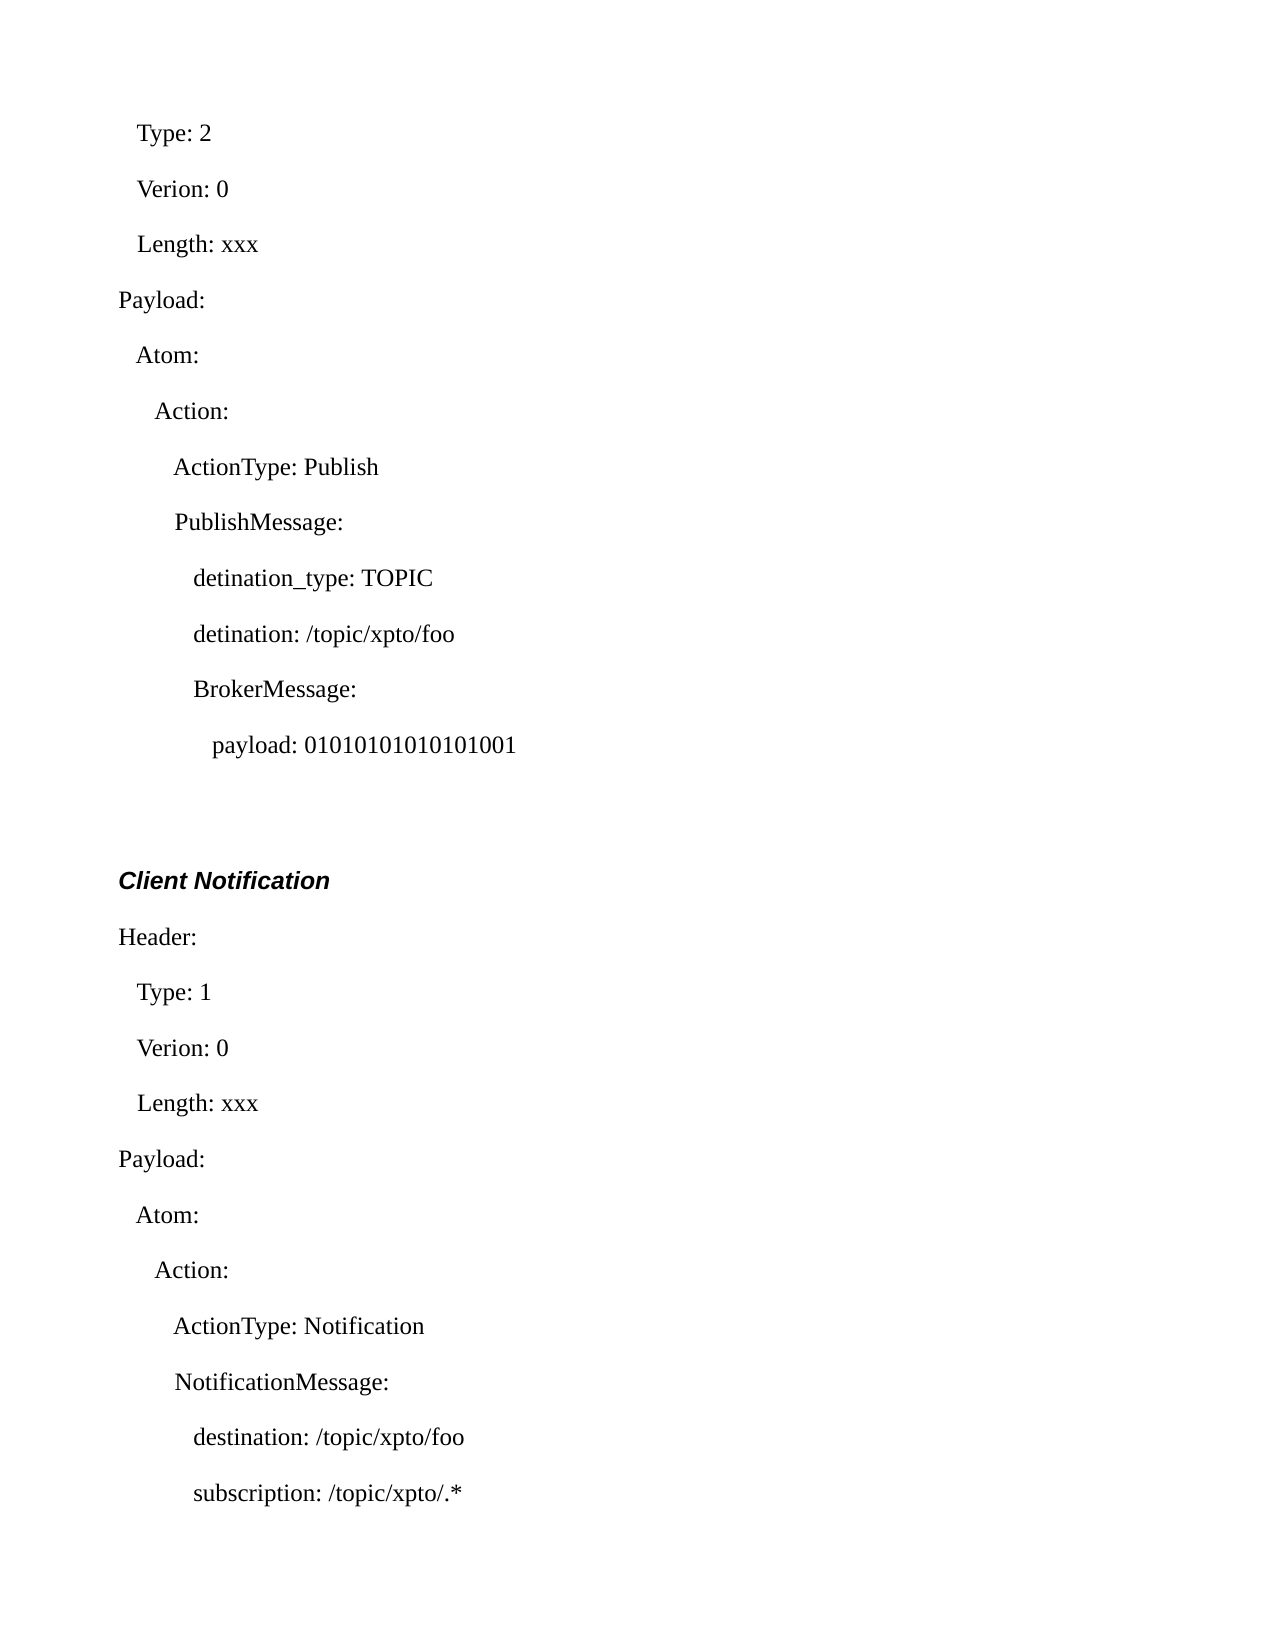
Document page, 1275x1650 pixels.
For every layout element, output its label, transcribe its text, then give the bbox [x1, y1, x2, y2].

text ActionType: Publish [118, 452, 1157, 481]
text Length: xxx [118, 229, 1157, 258]
text Atom: [118, 1200, 1157, 1228]
text Type: 1 [118, 977, 1157, 1006]
text Action: [118, 396, 1157, 425]
text Payload: [118, 1144, 1157, 1173]
text Verion: 0 [118, 174, 1157, 202]
text Atom: [118, 341, 1157, 369]
text NotificationMessage: [118, 1367, 1157, 1395]
subtitle Client Notification [118, 866, 1157, 895]
text Action: [118, 1255, 1157, 1284]
text detination_type: TOPIC [118, 563, 1157, 592]
text Verion: 0 [118, 1033, 1157, 1062]
text Type: 2 [118, 118, 1157, 147]
text Payload: [118, 285, 1157, 314]
text subscription: /topic/xpto/.* [118, 1478, 1157, 1507]
text destination: /topic/xpto/foo [118, 1422, 1157, 1451]
text Header: [118, 922, 1157, 950]
text PublishMessage: [118, 507, 1157, 536]
text detination: /topic/xpto/foo [118, 619, 1157, 647]
text ActionType: Notification [118, 1311, 1157, 1340]
text BrokerMessage: [118, 674, 1157, 703]
text Length: xxx [118, 1088, 1157, 1117]
text payload: 01010101010101001 [118, 730, 1157, 759]
